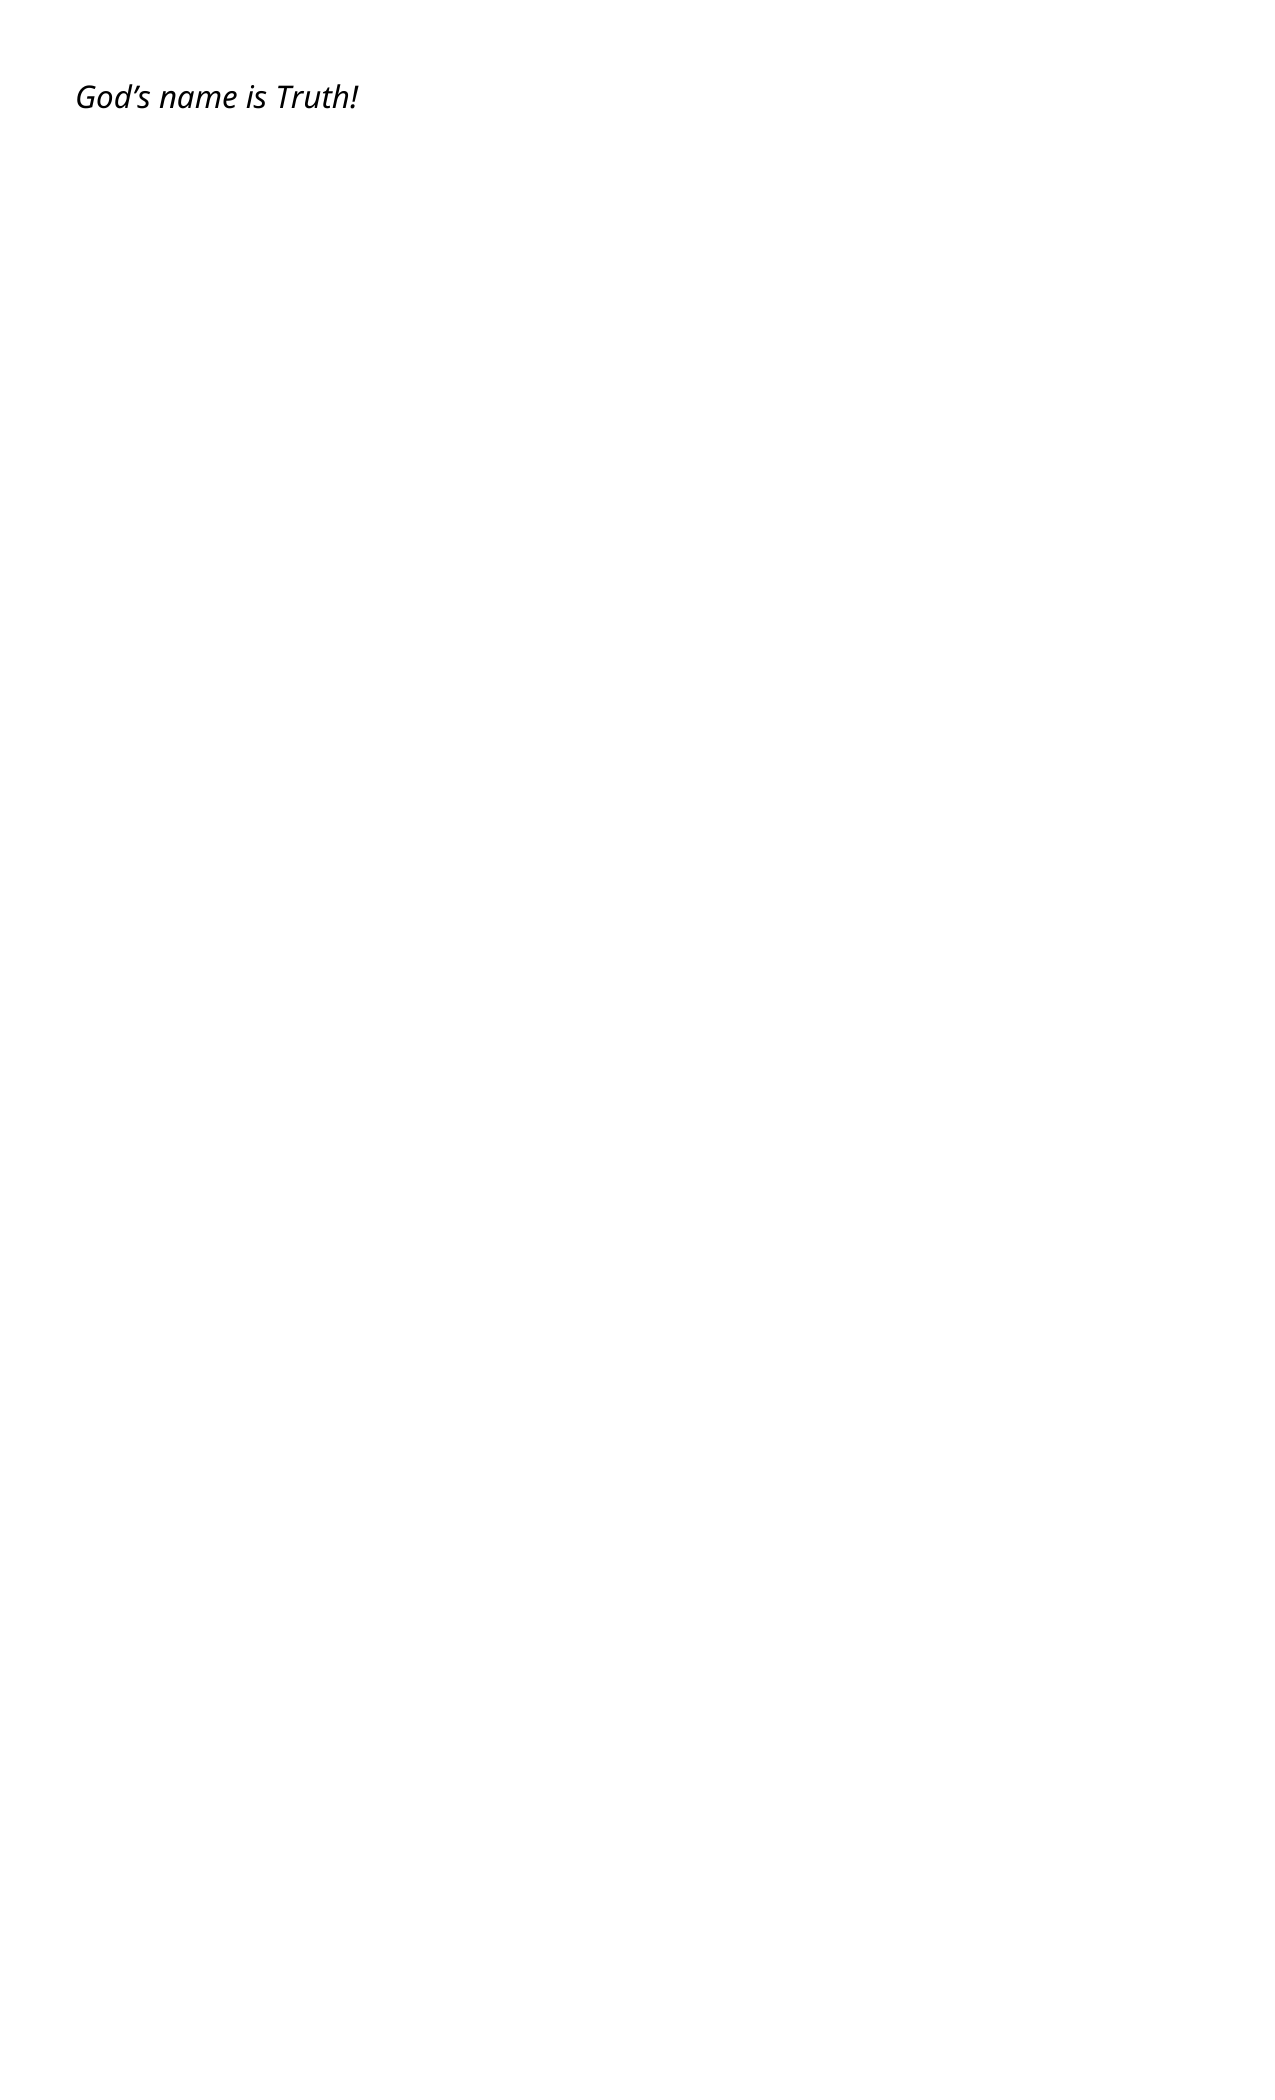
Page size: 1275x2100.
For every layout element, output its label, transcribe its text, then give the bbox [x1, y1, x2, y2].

text God’s name is Truth! [75, 75, 1200, 118]
